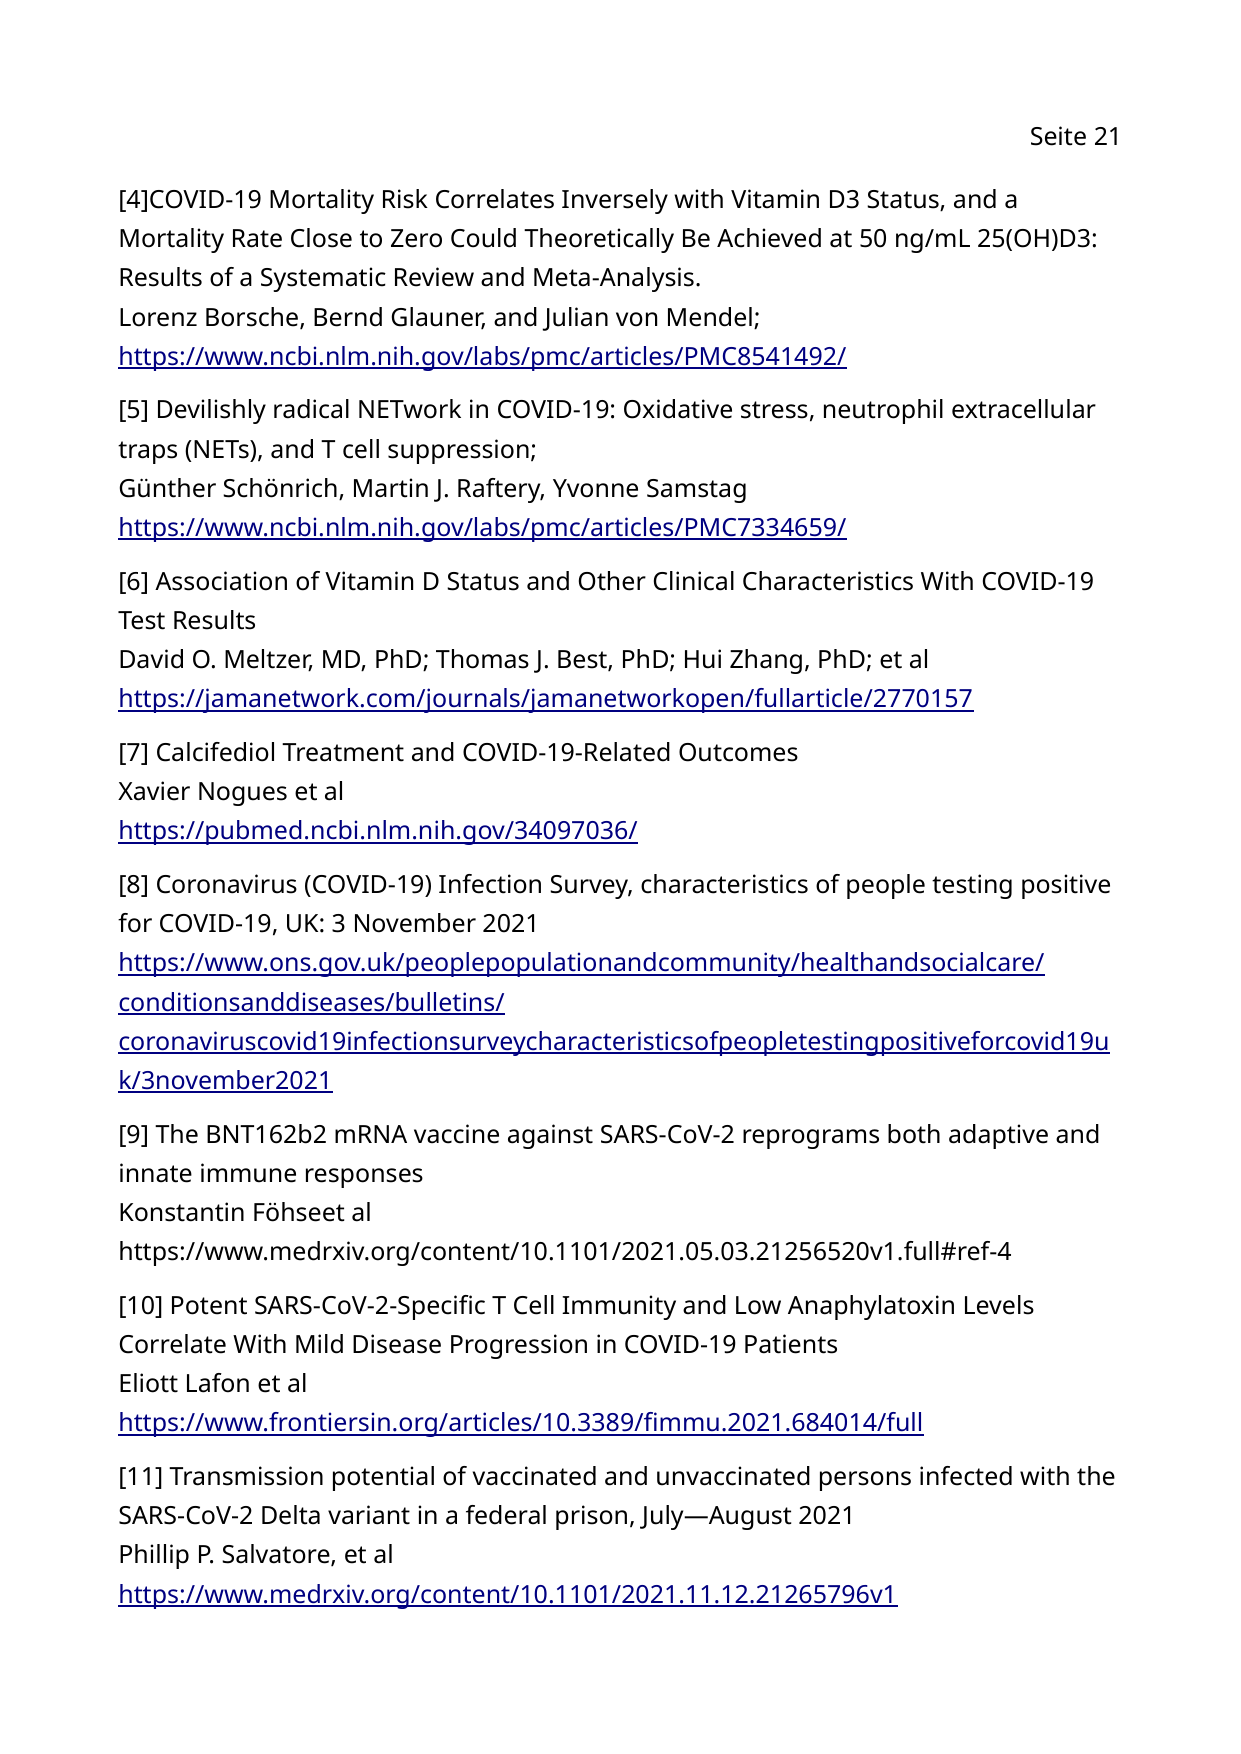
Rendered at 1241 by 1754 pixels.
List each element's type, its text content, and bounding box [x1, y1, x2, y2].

text [7] Calcifediol Treatment and COVID-19-Related Outcomes Xavier Nogues et al https://pubmed.ncbi.nlm.nih.gov/34097036/ [118, 734, 1122, 847]
text [6] Association of Vitamin D Status and Other Clinical Characteristics With COVID-19 Test Results David O. Meltzer, MD, PhD; Thomas J. Best, PhD; Hui Zhang, PhD; et al https://jamanetwork.com/journals/jamanetworkopen/fullarticle/2770157 [118, 563, 1122, 715]
text [5] Devilishly radical NETwork in COVID-19: Oxidative stress, neutrophil extracellular traps (NETs), and T cell suppression; Günther Schönrich, Martin J. Raftery, Yvonne Samstag https://www.ncbi.nlm.nih.gov/labs/pmc/articles/PMC7334659/ [118, 392, 1122, 544]
text [9] The BNT162b2 mRNA vaccine against SARS-CoV-2 reprograms both adaptive and innate immune responses Konstantin Föhseet al https://www.medrxiv.org/content/10.1101/2021.05.03.21256520v1.full#ref-4 [118, 1116, 1122, 1268]
text [11] Transmission potential of vaccinated and unvaccinated persons infected with the SARS-CoV-2 Delta variant in a federal prison, July—August 2021 Phillip P. Salvatore, et al https://www.medrxiv.org/content/10.1101/2021.11.12.21265796v1 [118, 1459, 1122, 1610]
text [8] Coronavirus (COVID-19) Infection Survey, characteristics of people testing positive for COVID-19, UK: 3 November 2021 https://www.ons.gov.uk/peoplepopulationandcommunity/healthandsocialcare/conditionsanddiseases/bulletins/coronaviruscovid19infectionsurveycharacteristicsofpeopletestingpositiveforcovid19uk/3november2021 [118, 867, 1122, 1097]
text [10] Potent SARS-CoV-2-Specific T Cell Immunity and Low Anaphylatoxin Levels Correlate With Mild Disease Progression in COVID-19 Patients Eliott Lafon et al https://www.frontiersin.org/articles/10.3389/fimmu.2021.684014/full [118, 1287, 1122, 1439]
text [4]COVID-19 Mortality Risk Correlates Inversely with Vitamin D3 Status, and a Mortality Rate Close to Zero Could Theoretically Be Achieved at 50 ng/mL 25(OH)D3: Results of a Systematic Review and Meta-Analysis. Lorenz Borsche, Bernd Glauner, and Julian von Mendel; https://www.ncbi.nlm.nih.gov/labs/pmc/articles/PMC8541492/ [118, 182, 1122, 372]
